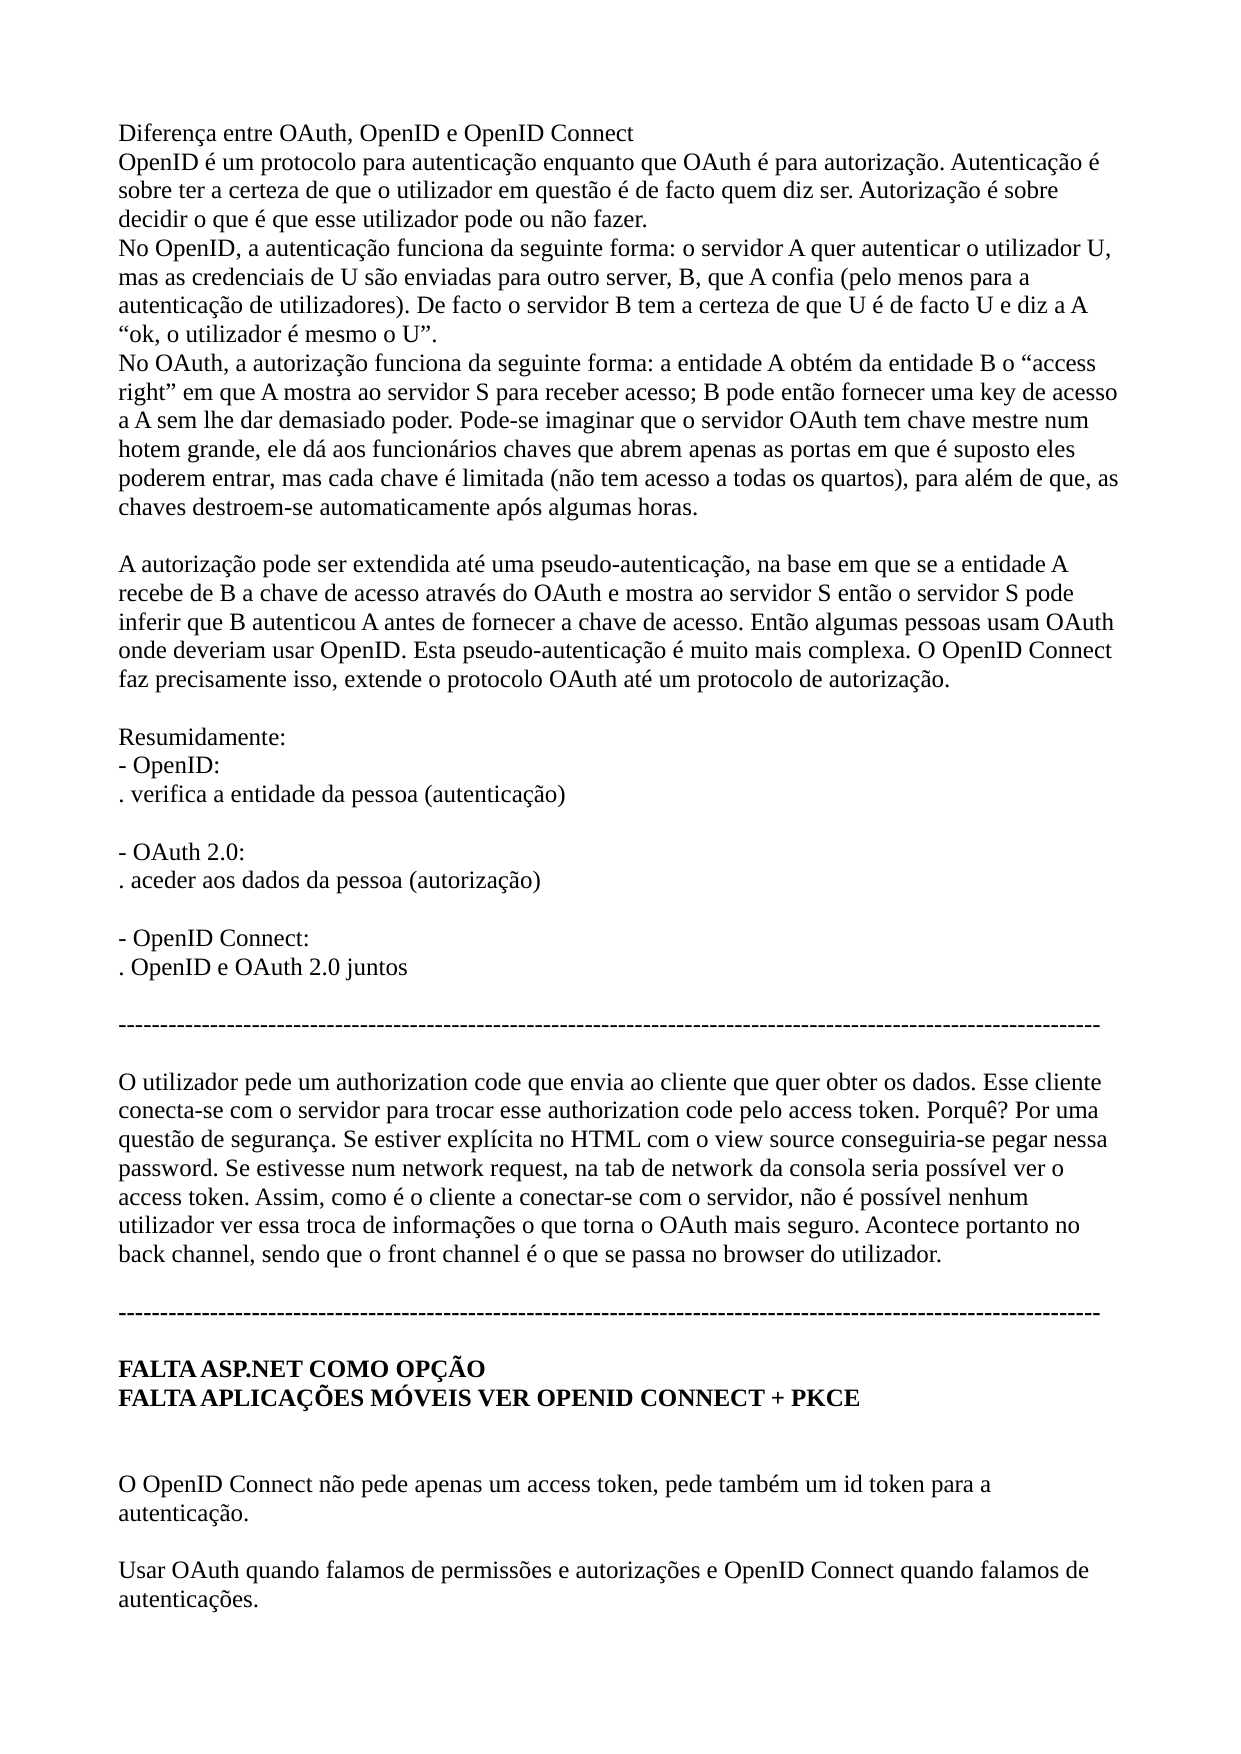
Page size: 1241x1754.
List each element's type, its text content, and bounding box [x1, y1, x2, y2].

text . OpenID e OAuth 2.0 juntos [118, 952, 1122, 981]
text O utilizador pede um authorization code que envia ao cliente que quer obter os dados. Esse cliente conecta-se com o servidor para trocar esse authorization code pelo access token. Porquê? Por uma questão de segurança. Se estiver explícita no HTML com o view source conseguiria-se pegar nessa password. Se estivesse num network request, na tab de network da consola seria possível ver o access token. Assim, como é o cliente a conectar-se com o servidor, não é possível nenhum utilizador ver essa troca de informações o que torna o OAuth mais seguro. Acontece portanto no back channel, sendo que o front channel é o que se passa no browser do utilizador. [118, 1067, 1122, 1268]
text A autorização pode ser extendida até uma pseudo-autenticação, na base em que se a entidade A recebe de B a chave de acesso através do OAuth e mostra ao servidor S então o servidor S pode inferir que B autenticou A antes de fornecer a chave de acesso. Então algumas pessoas usam OAuth onde deveriam usar OpenID. Esta pseudo-autenticação é muito mais complexa. O OpenID Connect faz precisamente isso, extende o protocolo OAuth até um protocolo de autorização. [118, 549, 1122, 693]
text ---------------------------------------------------------------------------------------------------------------------- [118, 1297, 1122, 1326]
text FALTA APLICAÇÕES MÓVEIS VER OPENID CONNECT + PKCE [118, 1383, 1122, 1412]
text ---------------------------------------------------------------------------------------------------------------------- [118, 1009, 1122, 1038]
text No OpenID, a autenticação funciona da seguinte forma: o servidor A quer autenticar o utilizador U, mas as credenciais de U são enviadas para outro server, B, que A confia (pelo menos para a autenticação de utilizadores). De facto o servidor B tem a certeza de que U é de facto U e diz a A “ok, o utilizador é mesmo o U”. [118, 233, 1122, 348]
text . aceder aos dados da pessoa (autorização) [118, 866, 1122, 894]
text OpenID é um protocolo para autenticação enquanto que OAuth é para autorização. Autenticação é sobre ter a certeza de que o utilizador em questão é de facto quem diz ser. Autorização é sobre decidir o que é que esse utilizador pode ou não fazer. [118, 147, 1122, 233]
text . verifica a entidade da pessoa (autenticação) [118, 779, 1122, 808]
text O OpenID Connect não pede apenas um access token, pede também um id token para a autenticação. [118, 1469, 1122, 1527]
text - OAuth 2.0: [118, 837, 1122, 866]
text FALTA ASP.NET COMO OPÇÃO [118, 1354, 1122, 1383]
text Diferença entre OAuth, OpenID e OpenID Connect [118, 118, 1122, 147]
text - OpenID: [118, 751, 1122, 779]
text Usar OAuth quando falamos de permissões e autorizações e OpenID Connect quando falamos de autenticações. [118, 1556, 1122, 1613]
text Resumidamente: [118, 722, 1122, 751]
text - OpenID Connect: [118, 923, 1122, 952]
text No OAuth, a autorização funciona da seguinte forma: a entidade A obtém da entidade B o “access right” em que A mostra ao servidor S para receber acesso; B pode então fornecer uma key de acesso a A sem lhe dar demasiado poder. Pode-se imaginar que o servidor OAuth tem chave mestre num hotem grande, ele dá aos funcionários chaves que abrem apenas as portas em que é suposto eles poderem entrar, mas cada chave é limitada (não tem acesso a todas os quartos), para além de que, as chaves destroem-se automaticamente após algumas horas. [118, 348, 1122, 521]
